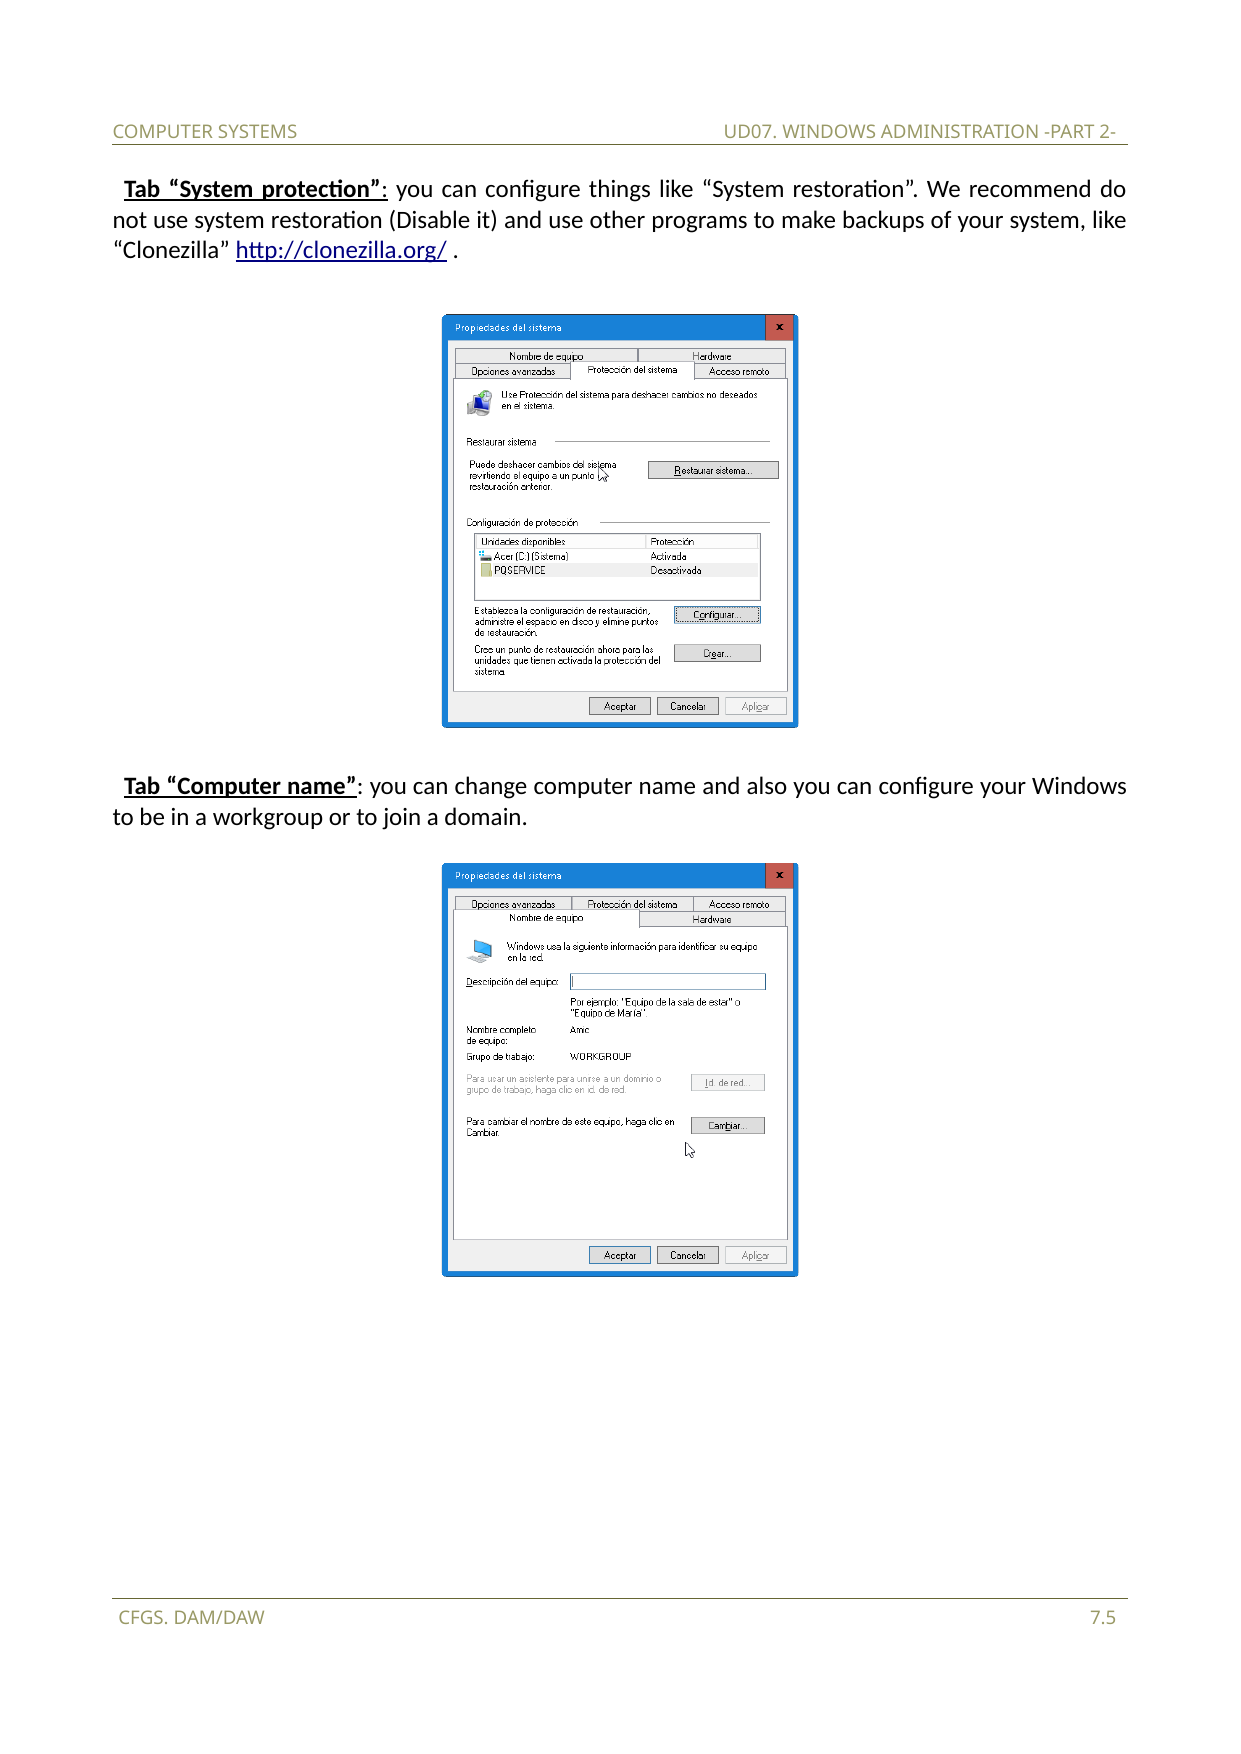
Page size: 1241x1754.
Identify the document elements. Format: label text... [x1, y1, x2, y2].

picture [441, 314, 799, 728]
picture [441, 863, 799, 1277]
text Tab “Computer name”: you can change computer name and also you can configure your Windows to be in a workgroup or to join a domain. [112, 771, 1128, 832]
text Tab “System protection”: you can configure things like “System restoration”. We recommend do not use system restoration (Disable it) and use other programs to make backups of your system, like “Clonezilla” http://clonezilla.org/ . [112, 173, 1128, 265]
